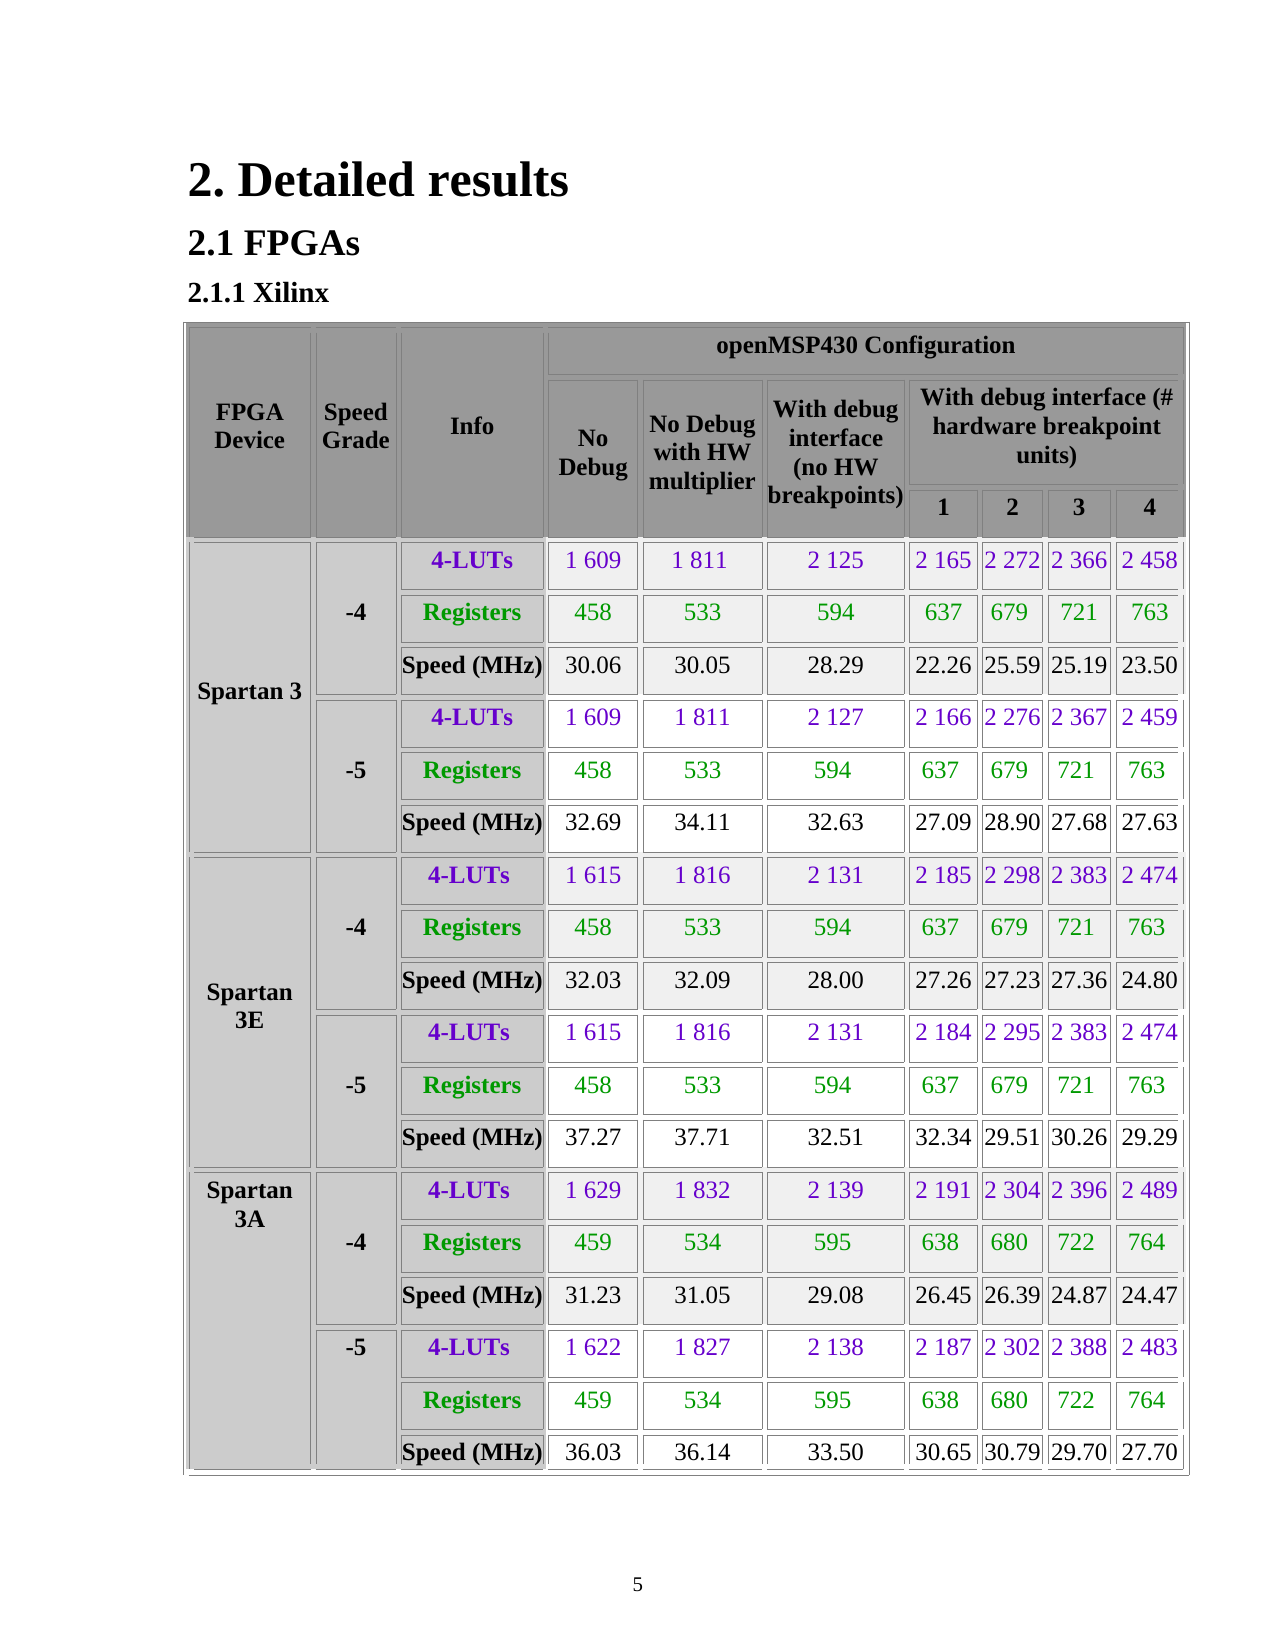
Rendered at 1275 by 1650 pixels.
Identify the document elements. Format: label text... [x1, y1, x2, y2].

text 2.1 FPGAs [187, 220, 1088, 263]
table_cell 594 [764, 747, 907, 799]
table_cell 764 [1113, 1219, 1186, 1272]
table_cell 26.45 [907, 1272, 980, 1324]
table_cell 2 187 [907, 1324, 980, 1377]
table_cell 1 816 [640, 852, 764, 904]
table_cell Registers [398, 747, 546, 799]
table_cell 29.29 [1113, 1114, 1186, 1167]
table_cell 24.80 [1113, 957, 1186, 1009]
table_cell Speed (MHz) [398, 957, 546, 1009]
table_cell 27.09 [907, 799, 980, 852]
table_cell 2 458 [1113, 537, 1186, 589]
table_cell 1 827 [640, 1324, 764, 1377]
table_cell 533 [640, 904, 764, 957]
table_cell 2 276 [980, 694, 1045, 747]
table_cell 28.00 [764, 957, 907, 1009]
table_cell 2 367 [1045, 694, 1113, 747]
table_cell 533 [640, 589, 764, 642]
table_cell 2 474 [1113, 1009, 1186, 1062]
table_cell 459 [546, 1219, 640, 1272]
table_cell 32.69 [546, 799, 640, 852]
table_cell 27.70 [1113, 1429, 1186, 1469]
table_cell 458 [546, 747, 640, 799]
table_cell 24.87 [1045, 1272, 1113, 1324]
table_cell 638 [907, 1377, 980, 1429]
table_cell 680 [980, 1377, 1045, 1429]
table_cell No Debug [546, 374, 640, 537]
table_cell 4-LUTs [398, 1324, 546, 1377]
table_cell 2 298 [980, 852, 1045, 904]
table_cell 1 832 [640, 1167, 764, 1219]
table_cell 2 474 [1113, 852, 1186, 904]
table_header Speed Grade [313, 323, 398, 537]
table_cell 1 615 [546, 852, 640, 904]
table_cell 459 [546, 1377, 640, 1429]
table_cell Speed (MHz) [398, 1429, 546, 1469]
table_cell 2 388 [1045, 1324, 1113, 1377]
table_cell 1 811 [640, 537, 764, 589]
table_cell 458 [546, 589, 640, 642]
table_cell 1 609 [546, 694, 640, 747]
table_cell 1 622 [546, 1324, 640, 1377]
table_cell 26.39 [980, 1272, 1045, 1324]
table_cell Speed (MHz) [398, 1114, 546, 1167]
table_cell 2 131 [764, 852, 907, 904]
table_cell 534 [640, 1219, 764, 1272]
table_cell 721 [1045, 747, 1113, 799]
table_cell 638 [907, 1219, 980, 1272]
table_cell Registers [398, 1377, 546, 1429]
table_cell 2 125 [764, 537, 907, 589]
table_cell 721 [1045, 589, 1113, 642]
table_cell 25.19 [1045, 642, 1113, 694]
table_header Info [398, 323, 546, 537]
table_cell 31.05 [640, 1272, 764, 1324]
table_cell 4 [1113, 484, 1186, 537]
table_cell Spartan 3E [186, 852, 313, 1167]
table_cell -4 [313, 1167, 398, 1324]
table_cell Speed (MHz) [398, 799, 546, 852]
table_cell 680 [980, 1219, 1045, 1272]
table_cell 29.51 [980, 1114, 1045, 1167]
table_cell 4-LUTs [398, 852, 546, 904]
table_cell Registers [398, 1219, 546, 1272]
table_cell 4-LUTs [398, 694, 546, 747]
table_cell 2 483 [1113, 1324, 1186, 1377]
table_cell 534 [640, 1377, 764, 1429]
table_cell 32.34 [907, 1114, 980, 1167]
table_cell 2 139 [764, 1167, 907, 1219]
table_cell 722 [1045, 1377, 1113, 1429]
table_cell 2 138 [764, 1324, 907, 1377]
table_cell With debug interface (no HW breakpoints) [764, 375, 907, 537]
table_cell 32.09 [640, 957, 764, 1009]
table_cell 25.59 [980, 642, 1045, 694]
table_cell 1 811 [640, 694, 764, 747]
table_cell 27.68 [1045, 799, 1113, 852]
table_cell 721 [1045, 1062, 1113, 1114]
table_cell 1 615 [546, 1009, 640, 1062]
table_cell 458 [546, 904, 640, 957]
table_cell -5 [313, 694, 398, 852]
table_cell 27.23 [980, 957, 1045, 1009]
table_cell 1 609 [546, 537, 640, 589]
table_cell 2 127 [764, 694, 907, 747]
table_cell Speed (MHz) [398, 1272, 546, 1324]
table_cell 34.11 [640, 799, 764, 852]
table_cell 30.05 [640, 642, 764, 694]
table_cell 2 302 [980, 1324, 1045, 1377]
table_cell 721 [1045, 904, 1113, 957]
table_cell 32.63 [764, 799, 907, 852]
table_cell 2 459 [1113, 694, 1186, 747]
table_cell 33.50 [764, 1429, 907, 1469]
table_cell 2 295 [980, 1009, 1045, 1062]
table_cell 29.70 [1045, 1429, 1113, 1469]
table_cell Registers [398, 589, 546, 642]
table_cell 594 [764, 904, 907, 957]
table_cell Registers [398, 904, 546, 957]
table_cell 22.26 [907, 642, 980, 694]
table_cell 36.03 [546, 1429, 640, 1469]
table_cell 27.36 [1045, 957, 1113, 1009]
table_cell Spartan 3 [186, 537, 313, 852]
table_cell 533 [640, 1062, 764, 1114]
table_cell 2 272 [980, 537, 1045, 589]
table_cell 637 [907, 904, 980, 957]
table_cell 28.29 [764, 642, 907, 694]
table_header openMSP430 Configuration [546, 323, 1186, 374]
table_cell 29.08 [764, 1272, 907, 1324]
table_cell 23.50 [1113, 642, 1186, 694]
table_cell Registers [398, 1062, 546, 1114]
table_cell -5 [313, 1009, 398, 1167]
table_cell 27.63 [1113, 799, 1186, 852]
table_cell 2 185 [907, 852, 980, 904]
table_cell 2 396 [1045, 1167, 1113, 1219]
table_cell With debug interface (# hardware breakpoint units) [907, 374, 1186, 484]
table_cell 533 [640, 747, 764, 799]
table_cell -5 [313, 1324, 398, 1469]
table_cell 763 [1113, 904, 1186, 957]
text 2. Detailed results [187, 150, 1088, 207]
table_cell 2 191 [907, 1167, 980, 1219]
table_cell 679 [980, 1062, 1045, 1114]
table_cell 637 [907, 747, 980, 799]
table_cell 30.06 [546, 642, 640, 694]
table_cell -4 [313, 852, 398, 1009]
table_cell 27.26 [907, 957, 980, 1009]
text 2.1.1 Xilinx [187, 276, 1088, 309]
table_cell 2 165 [907, 537, 980, 589]
table_cell 30.26 [1045, 1114, 1113, 1167]
table_cell 764 [1113, 1377, 1186, 1429]
table_cell 2 366 [1045, 537, 1113, 589]
table_header FPGA Device [186, 323, 313, 537]
table_cell 595 [764, 1219, 907, 1272]
table_cell 2 166 [907, 694, 980, 747]
table_cell 2 131 [764, 1009, 907, 1062]
table_cell 763 [1113, 1062, 1186, 1114]
table_cell 3 [1045, 485, 1113, 537]
table_cell 2 [980, 485, 1045, 537]
table_cell 32.03 [546, 957, 640, 1009]
table_cell Speed (MHz) [398, 642, 546, 694]
table_cell 30.79 [980, 1429, 1045, 1469]
table_cell 2 383 [1045, 1009, 1113, 1062]
table_cell 2 489 [1113, 1167, 1186, 1219]
table_cell 28.90 [980, 799, 1045, 852]
table_cell 458 [546, 1062, 640, 1114]
table_cell 1 629 [546, 1167, 640, 1219]
table_cell 679 [980, 589, 1045, 642]
table_cell 637 [907, 589, 980, 642]
table_cell No Debug with HW multiplier [640, 375, 764, 537]
table_cell 595 [764, 1377, 907, 1429]
table_cell 1 [907, 484, 980, 537]
table_cell 2 383 [1045, 852, 1113, 904]
table_cell Spartan 3A [186, 1167, 313, 1469]
table_cell 763 [1113, 589, 1186, 642]
table_cell 32.51 [764, 1114, 907, 1167]
table_cell 37.71 [640, 1114, 764, 1167]
table_cell 594 [764, 589, 907, 642]
table_cell 4-LUTs [398, 1167, 546, 1219]
table_cell 2 304 [980, 1167, 1045, 1219]
table_cell 763 [1113, 747, 1186, 799]
table_cell -4 [313, 537, 398, 694]
table_cell 2 184 [907, 1009, 980, 1062]
table_cell 4-LUTs [398, 1009, 546, 1062]
table_cell 679 [980, 904, 1045, 957]
table_cell 637 [907, 1062, 980, 1114]
table_cell 31.23 [546, 1272, 640, 1324]
table_cell 1 816 [640, 1009, 764, 1062]
table_cell 679 [980, 747, 1045, 799]
table_cell 24.47 [1113, 1272, 1186, 1324]
table_cell 722 [1045, 1219, 1113, 1272]
table_cell 4-LUTs [398, 537, 546, 589]
table_cell 594 [764, 1062, 907, 1114]
table_cell 30.65 [907, 1429, 980, 1469]
table_cell 37.27 [546, 1114, 640, 1167]
table_cell 36.14 [640, 1429, 764, 1469]
